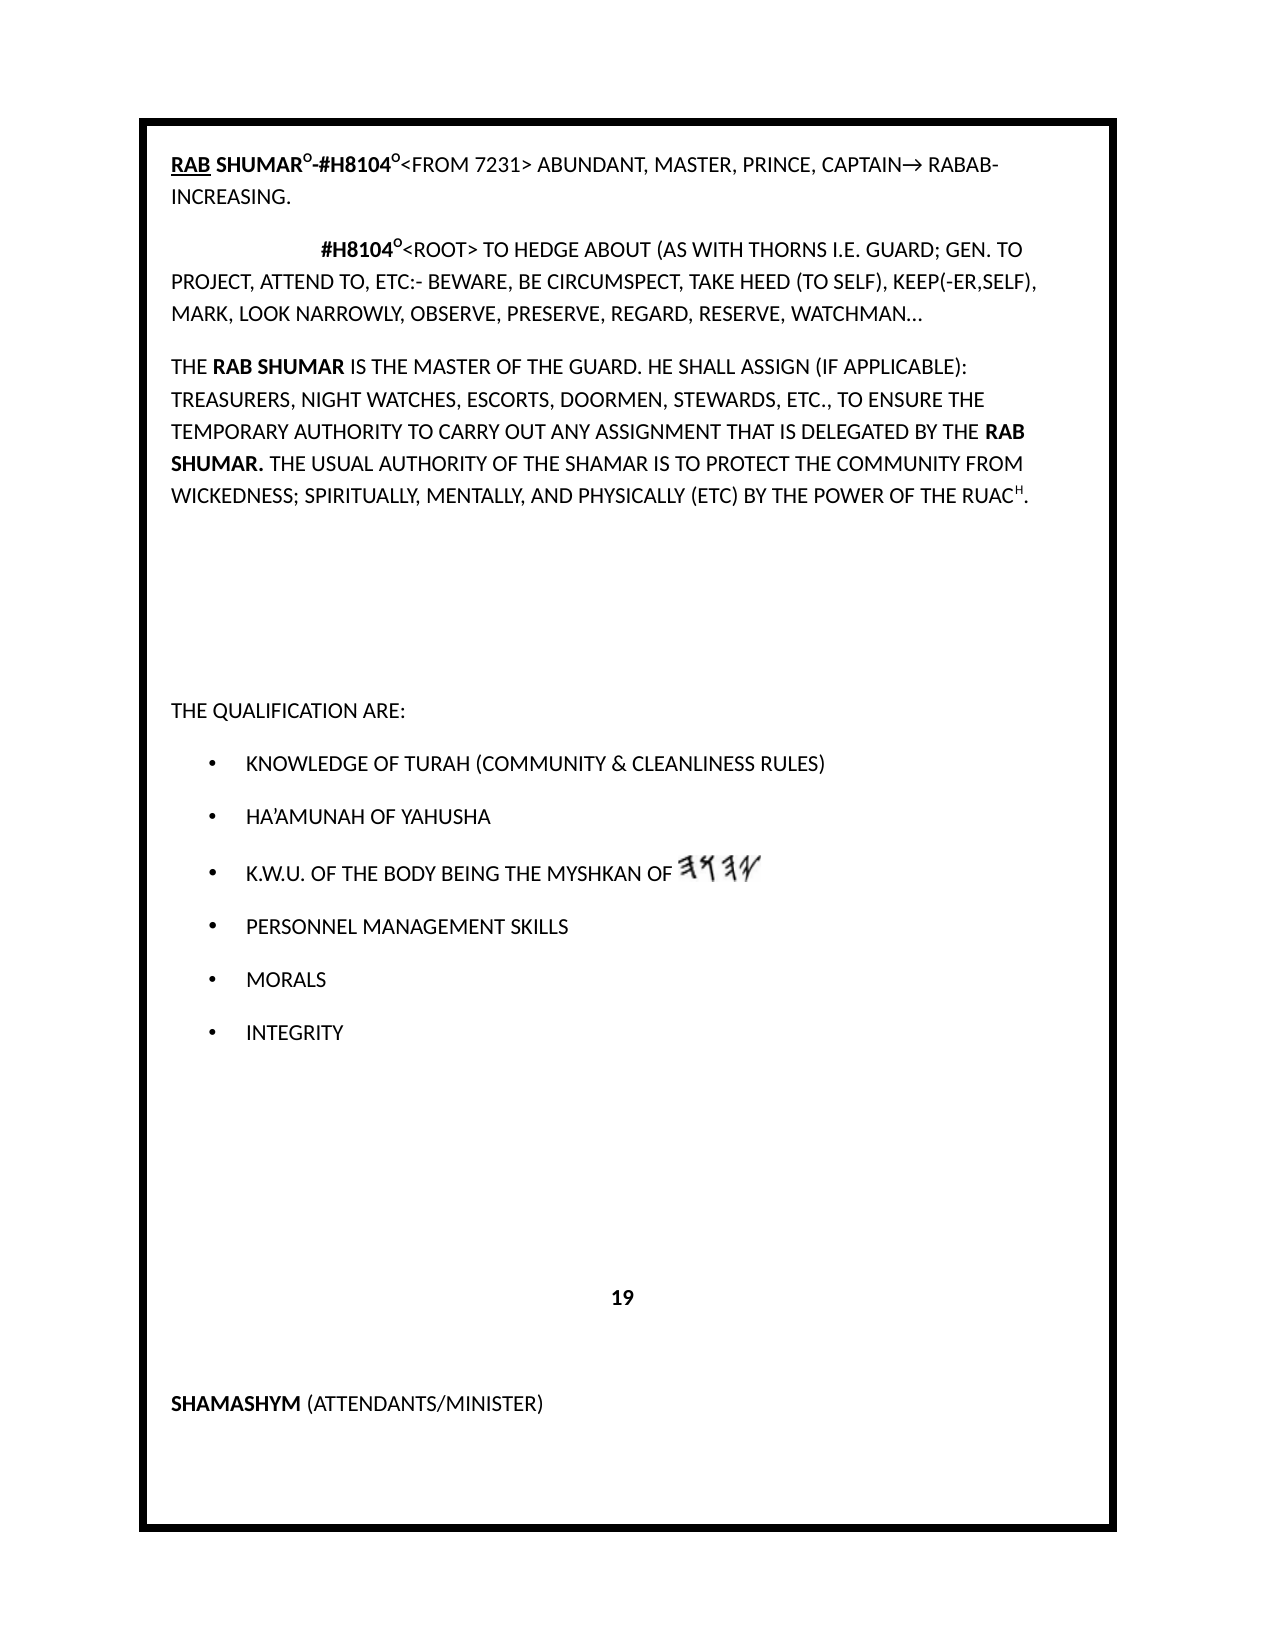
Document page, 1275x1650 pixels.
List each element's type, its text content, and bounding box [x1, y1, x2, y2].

list INTEGRITY [208, 1018, 1085, 1046]
text THE RAB SHUMAR IS THE MASTER OF THE GUARD. HE SHALL ASSIGN (IF APPLICABLE): TREASURERS, NIGHT WATCHES, ESCORTS, DOORMEN, STEWARDS, ETC., TO ENSURE THE TEMPORARY AUTHORITY TO CARRY OUT ANY ASSIGNMENT THAT IS DELEGATED BY THE RAB SHUMAR. THE USUAL AUTHORITY OF THE SHAMAR IS TO PROTECT THE COMMUNITY FROM WICKEDNESS; SPIRITUALLY, MENTALLY, AND PHYSICALLY (ETC) BY THE POWER OF THE RUACH. [171, 352, 1085, 509]
list PERSONNEL MANAGEMENT SKILLS [208, 912, 1085, 940]
text SHAMASHYM (ATTENDANTS/MINISTER) [171, 1389, 1085, 1417]
list K.W.U. OF THE BODY BEING THE MYSHKAN OF [208, 855, 1085, 887]
list MORALS [208, 965, 1085, 993]
text RAB SHUMARO-#H8104O<FROM 7231> ABUNDANT, MASTER, PRINCE, CAPTAIN→ RABAB-INCREASING. [171, 150, 1085, 210]
text 19 [171, 1283, 1085, 1311]
text THE QUALIFICATION ARE: [171, 696, 1085, 724]
text #H8104O<ROOT> TO HEDGE ABOUT (AS WITH THORNS I.E. GUARD; GEN. TO PROJECT, ATTEND TO, ETC:- BEWARE, BE CIRCUMSPECT, TAKE HEED (TO SELF), KEEP(-ER,SELF), MARK, LOOK NARROWLY, OBSERVE, PRESERVE, REGARD, RESERVE, WATCHMAN… [171, 235, 1085, 327]
list HA’AMUNAH OF YAHUSHA [208, 802, 1085, 830]
list KNOWLEDGE OF TURAH (COMMUNITY & CLEANLINESS RULES) [208, 749, 1085, 777]
